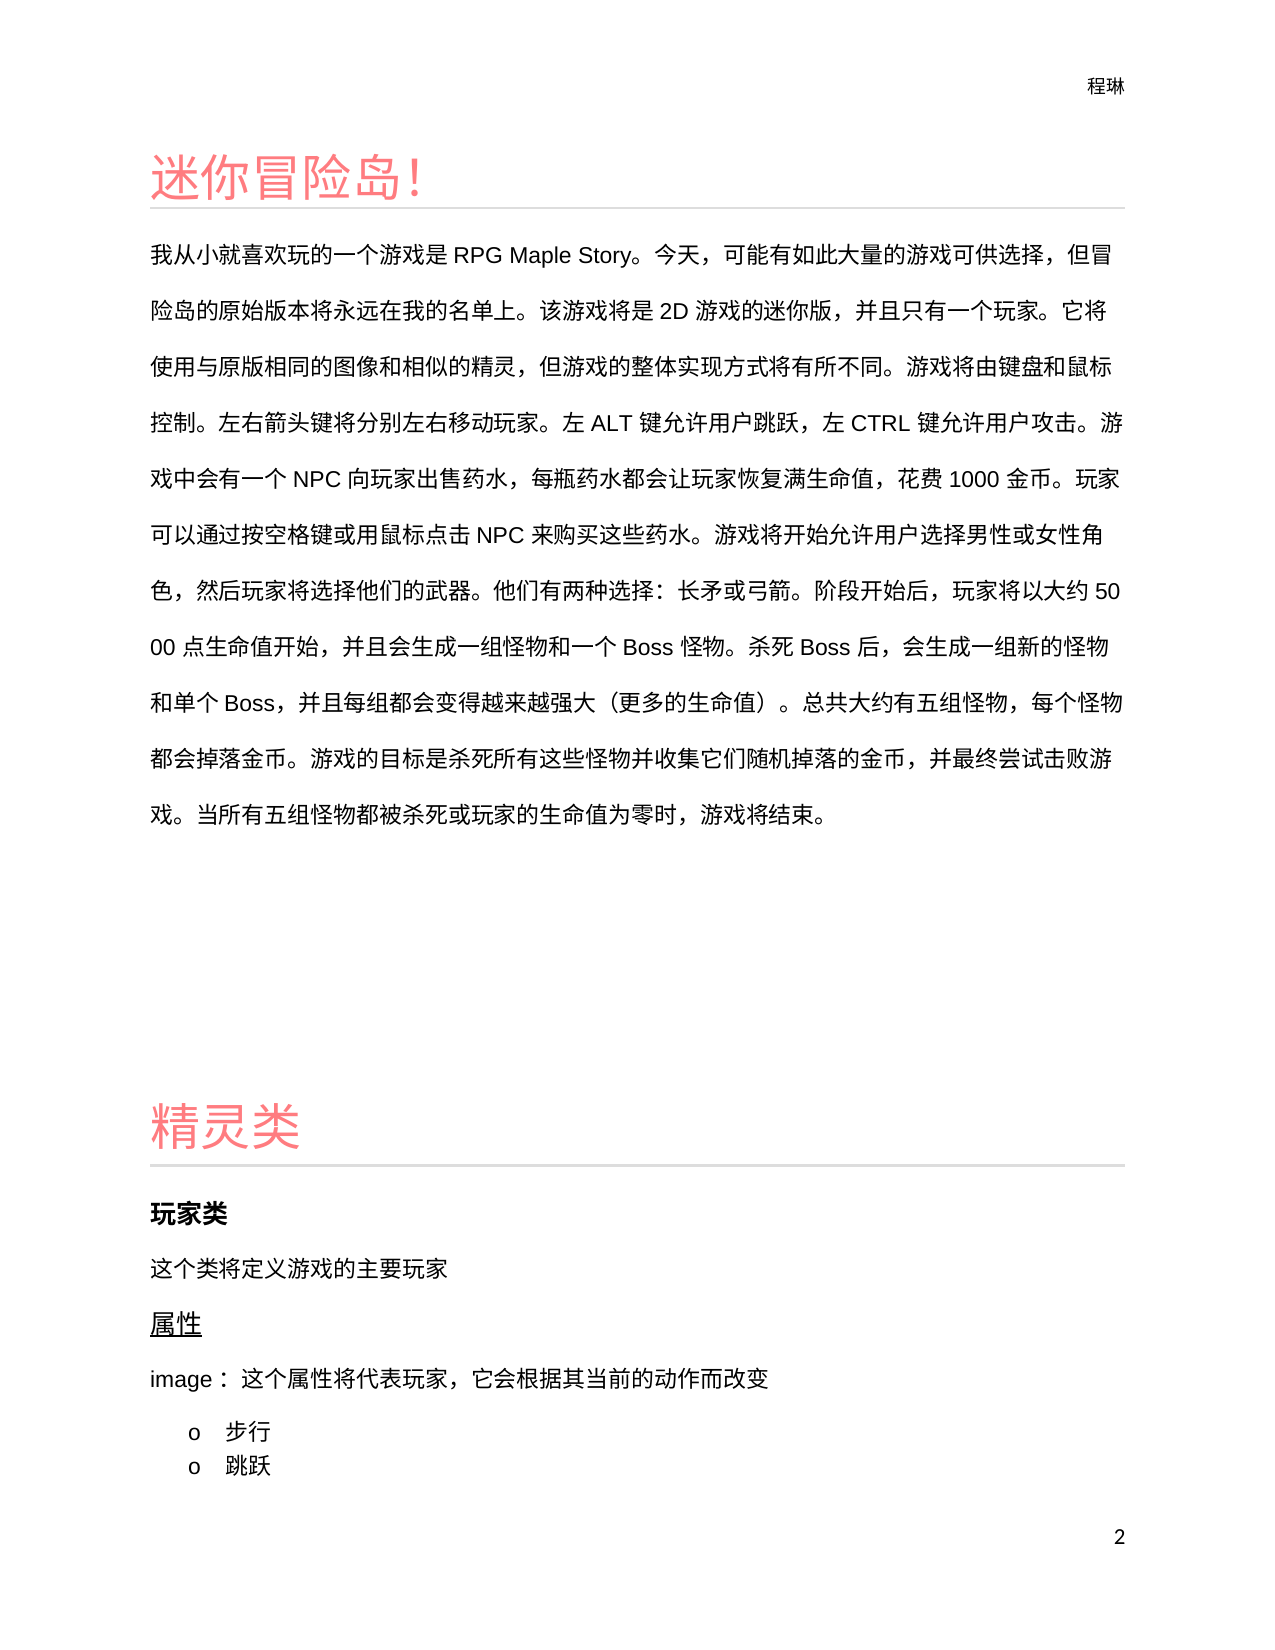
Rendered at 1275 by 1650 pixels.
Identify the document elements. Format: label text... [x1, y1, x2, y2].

text 玩家类 [150, 1198, 1125, 1230]
list 步行 [187, 1418, 1125, 1448]
title 精灵类 [150, 1099, 1125, 1164]
text 这个类将定义游戏的主要玩家 [150, 1255, 1125, 1283]
list 跳跃 [187, 1452, 1125, 1481]
text image ：这个属性将代表玩家，它会根据其当前的动作而改变 [150, 1366, 1125, 1393]
title 迷你冒险岛！ [150, 150, 1125, 207]
text 属性 [150, 1308, 1125, 1340]
text 我从小就喜欢玩的一个游戏是 RPG Maple Story。今天，可能有如此大量的游戏可供选择，但冒险岛的原始版本将永远在我的名单上。该游戏将是 2D 游戏的迷你版，并且只有一个玩家。它将使用与原版相同的图像和相似的精灵，但游戏的整体实现方式将有所不同。游戏将由键盘和鼠标控制。左右箭头键将分别左右移动玩家。左 ALT 键允许用户跳跃，左 CTRL 键允许用户攻击。游戏中会有一个 NPC 向玩家出售药水，每瓶药水都会让玩家恢复满生命值，花费 1000 金币。玩家可以通过按空格键或用鼠标点击 NPC 来购买这些药水。游戏将开始允许用户选择男性或女性角色，然后玩家将选择他们的武器。他们有两种选择：长矛或弓箭。阶段开始后，玩家将以大约 5000 点生命值开始，并且会生成一组怪物和一个 Boss 怪物。杀死 Boss 后，会生成一组新的怪物和单个 Boss，并且每组都会变得越来越强大（更多的生命值）。总共大约有五组怪物，每个怪物都会掉落金币。游戏的目标是杀死所有这些怪物并收集它们随机掉落的金币，并最终尝试击败游戏。当所有五组怪物都被杀死或玩家的生命值为零时，游戏将结束。 [150, 241, 1125, 829]
